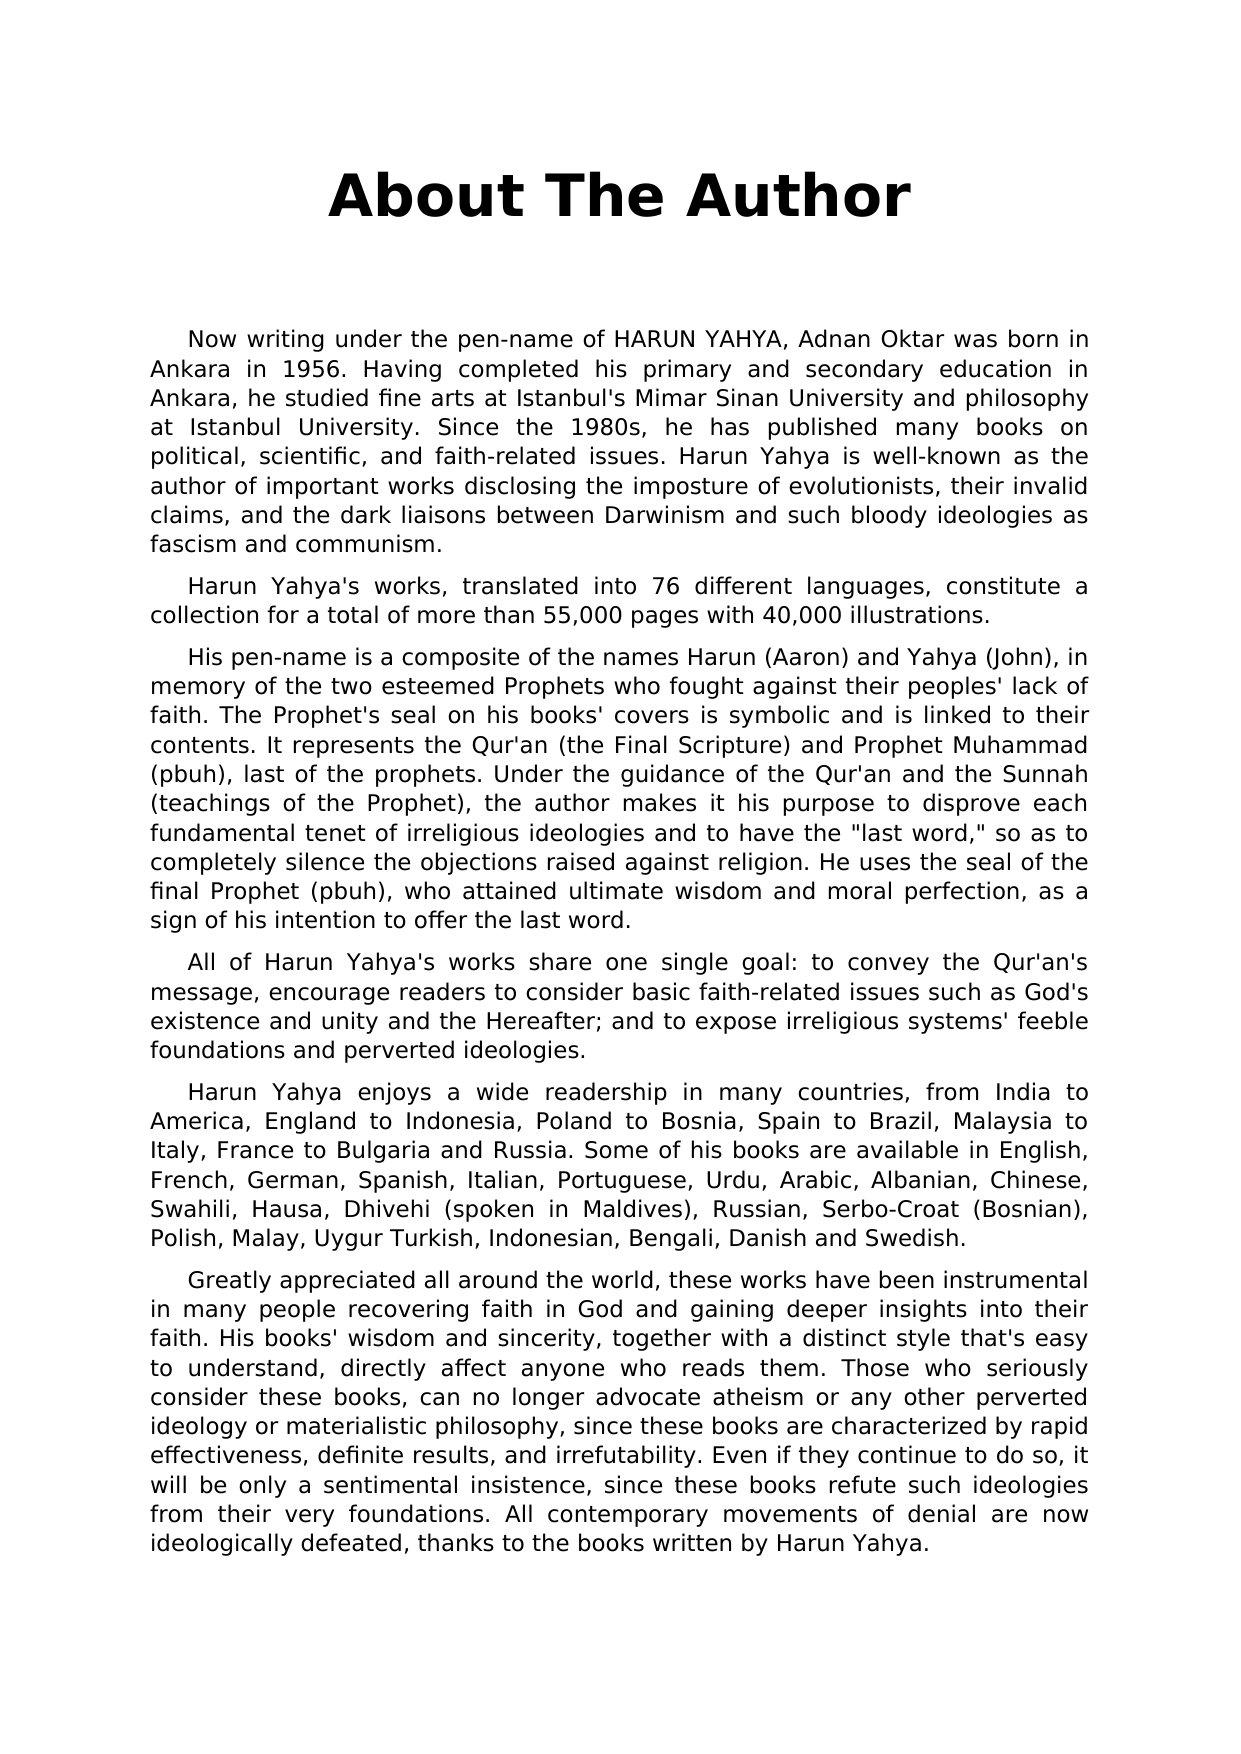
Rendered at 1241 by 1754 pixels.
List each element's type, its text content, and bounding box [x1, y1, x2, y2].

text Harun Yahya's works, translated into 76 different languages, constitute a collection for a total of more than 55,000 pages with 40,000 illustrations. [150, 573, 1090, 629]
text Now writing under the pen-name of HARUN YAHYA, Adnan Oktar was born in Ankara in 1956. Having completed his primary and secondary education in Ankara, he studied fine arts at Istanbul's Mimar Sinan University and philosophy at Istanbul University. Since the 1980s, he has published many books on political, scientific, and faith-related issues. Harun Yahya is well-known as the author of important works disclosing the imposture of evolutionists, their invalid claims, and the dark liaisons between Darwinism and such bloody ideologies as fascism and communism. [150, 326, 1090, 558]
text Harun Yahya enjoys a wide readership in many countries, from India to America, England to Indonesia, Poland to Bosnia, Spain to Brazil, Malaysia to Italy, France to Bulgaria and Russia. Some of his books are available in English, French, German, Spanish, Italian, Portuguese, Urdu, Arabic, Albanian, Chinese, Swahili, Hausa, Dhivehi (spoken in Maldives), Russian, Serbo-Croat (Bosnian), Polish, Malay, Uygur Turkish, Indonesian, Bengali, Danish and Swedish. [150, 1079, 1090, 1252]
text Greatly appreciated all around the world, these works have been instrumental in many people recovering faith in God and gaining deeper insights into their faith. His books' wisdom and sincerity, together with a distinct style that's easy to understand, directly affect anyone who reads them. Those who seriously consider these books, can no longer advocate atheism or any other perverted ideology or materialistic philosophy, since these books are characterized by rapid effectiveness, definite results, and irrefutability. Even if they continue to do so, it will be only a sentimental insistence, since these books refute such ideologies from their very foundations. All contemporary movements of denial are now ideologically defeated, thanks to the books written by Harun Yahya. [150, 1267, 1090, 1557]
text All of Harun Yahya's works share one single goal: to convey the Qur'an's message, encourage readers to consider basic faith-related issues such as God's existence and unity and the Hereafter; and to expose irreligious systems' feeble foundations and perverted ideologies. [150, 949, 1090, 1064]
subtitle About The Author [150, 162, 1090, 230]
text His pen-name is a composite of the names Harun (Aaron) and Yahya (John), in memory of the two esteemed Prophets who fought against their peoples' lack of faith. The Prophet's seal on his books' covers is symbolic and is linked to their contents. It represents the Qur'an (the Final Scripture) and Prophet Muhammad (pbuh), last of the prophets. Under the guidance of the Qur'an and the Sunnah (teachings of the Prophet), the author makes it his purpose to disprove each fundamental tenet of irreligious ideologies and to have the "last word," so as to completely silence the objections raised against religion. He uses the seal of the final Prophet (pbuh), who attained ultimate wisdom and moral perfection, as a sign of his intention to offer the last word. [150, 644, 1090, 934]
